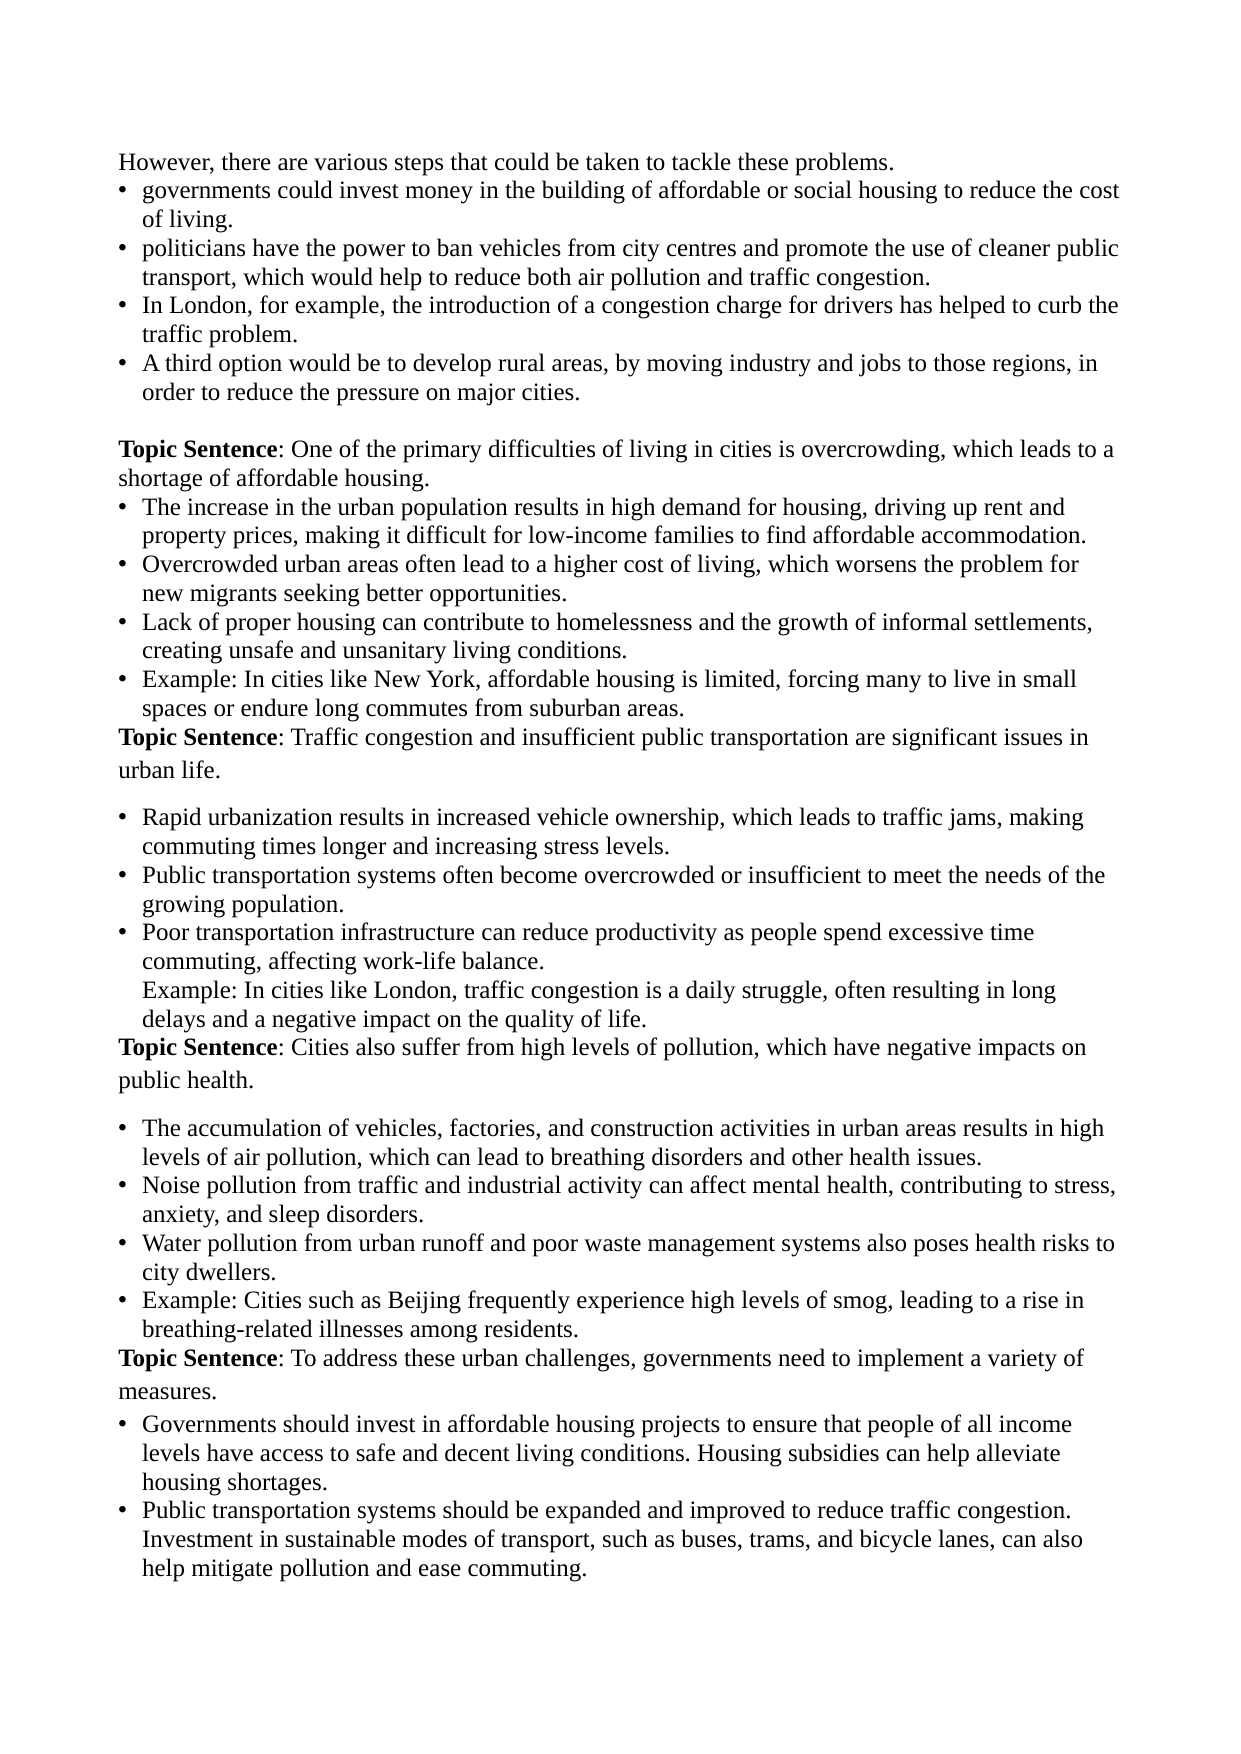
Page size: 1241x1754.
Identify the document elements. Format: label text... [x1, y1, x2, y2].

list Lack of proper housing can contribute to homelessness and the growth of informal settlements, creating unsafe and unsanitary living conditions. [118, 607, 1122, 664]
list Example: Cities such as Beijing frequently experience high levels of smog, leading to a rise in breathing-related illnesses among residents. [118, 1286, 1122, 1343]
list Poor transportation infrastructure can reduce productivity as people spend excessive time commuting, affecting work-life balance. [118, 917, 1122, 975]
list Governments should invest in affordable housing projects to ensure that people of all income levels have access to safe and decent living conditions. Housing subsidies can help alleviate housing shortages. [118, 1409, 1122, 1495]
text Topic Sentence: One of the primary difficulties of living in cities is overcrowding, which leads to a shortage of affordable housing. [118, 434, 1122, 492]
list politicians have the power to ban vehicles from city centres and promote the use of cleaner public transport, which would help to reduce both air pollution and traffic congestion. [118, 233, 1122, 291]
text Topic Sentence: To address these urban challenges, governments need to implement a variety of measures. [118, 1343, 1122, 1405]
list Example: In cities like London, traffic congestion is a daily struggle, often resulting in long delays and a negative impact on the quality of life. [118, 975, 1122, 1032]
text However, there are various steps that could be taken to tackle these problems. [118, 147, 1122, 176]
list Example: In cities like New York, affordable housing is limited, forcing many to live in small spaces or endure long commutes from suburban areas. [118, 664, 1122, 722]
text Topic Sentence: Traffic congestion and insufficient public transportation are significant issues in urban life. [118, 722, 1122, 784]
list The accumulation of vehicles, factories, and construction activities in urban areas results in high levels of air pollution, which can lead to breathing disorders and other health issues. [118, 1113, 1122, 1171]
list Rapid urbanization results in increased vehicle ownership, which leads to traffic jams, making commuting times longer and increasing stress levels. [118, 802, 1122, 860]
list A third option would be to develop rural areas, by moving industry and jobs to those regions, in order to reduce the pressure on major cities. [118, 348, 1122, 406]
list Noise pollution from traffic and industrial activity can affect mental health, contributing to stress, anxiety, and sleep disorders. [118, 1171, 1122, 1228]
list Public transportation systems often become overcrowded or insufficient to meet the needs of the growing population. [118, 860, 1122, 917]
list Public transportation systems should be expanded and improved to reduce traffic congestion. Investment in sustainable modes of transport, such as buses, trams, and bicycle lanes, can also help mitigate pollution and ease commuting. [118, 1495, 1122, 1582]
list The increase in the urban population results in high demand for housing, driving up rent and property prices, making it difficult for low-income families to find affordable accommodation. [118, 492, 1122, 549]
list governments could invest money in the building of affordable or social housing to reduce the cost of living. [118, 176, 1122, 233]
list Overcrowded urban areas often lead to a higher cost of living, which worsens the problem for new migrants seeking better opportunities. [118, 549, 1122, 607]
list Water pollution from urban runoff and poor waste management systems also poses health risks to city dwellers. [118, 1228, 1122, 1286]
list In London, for example, the introduction of a congestion charge for drivers has helped to curb the traffic problem. [118, 291, 1122, 348]
text Topic Sentence: Cities also suffer from high levels of pollution, which have negative impacts on public health. [118, 1032, 1122, 1094]
